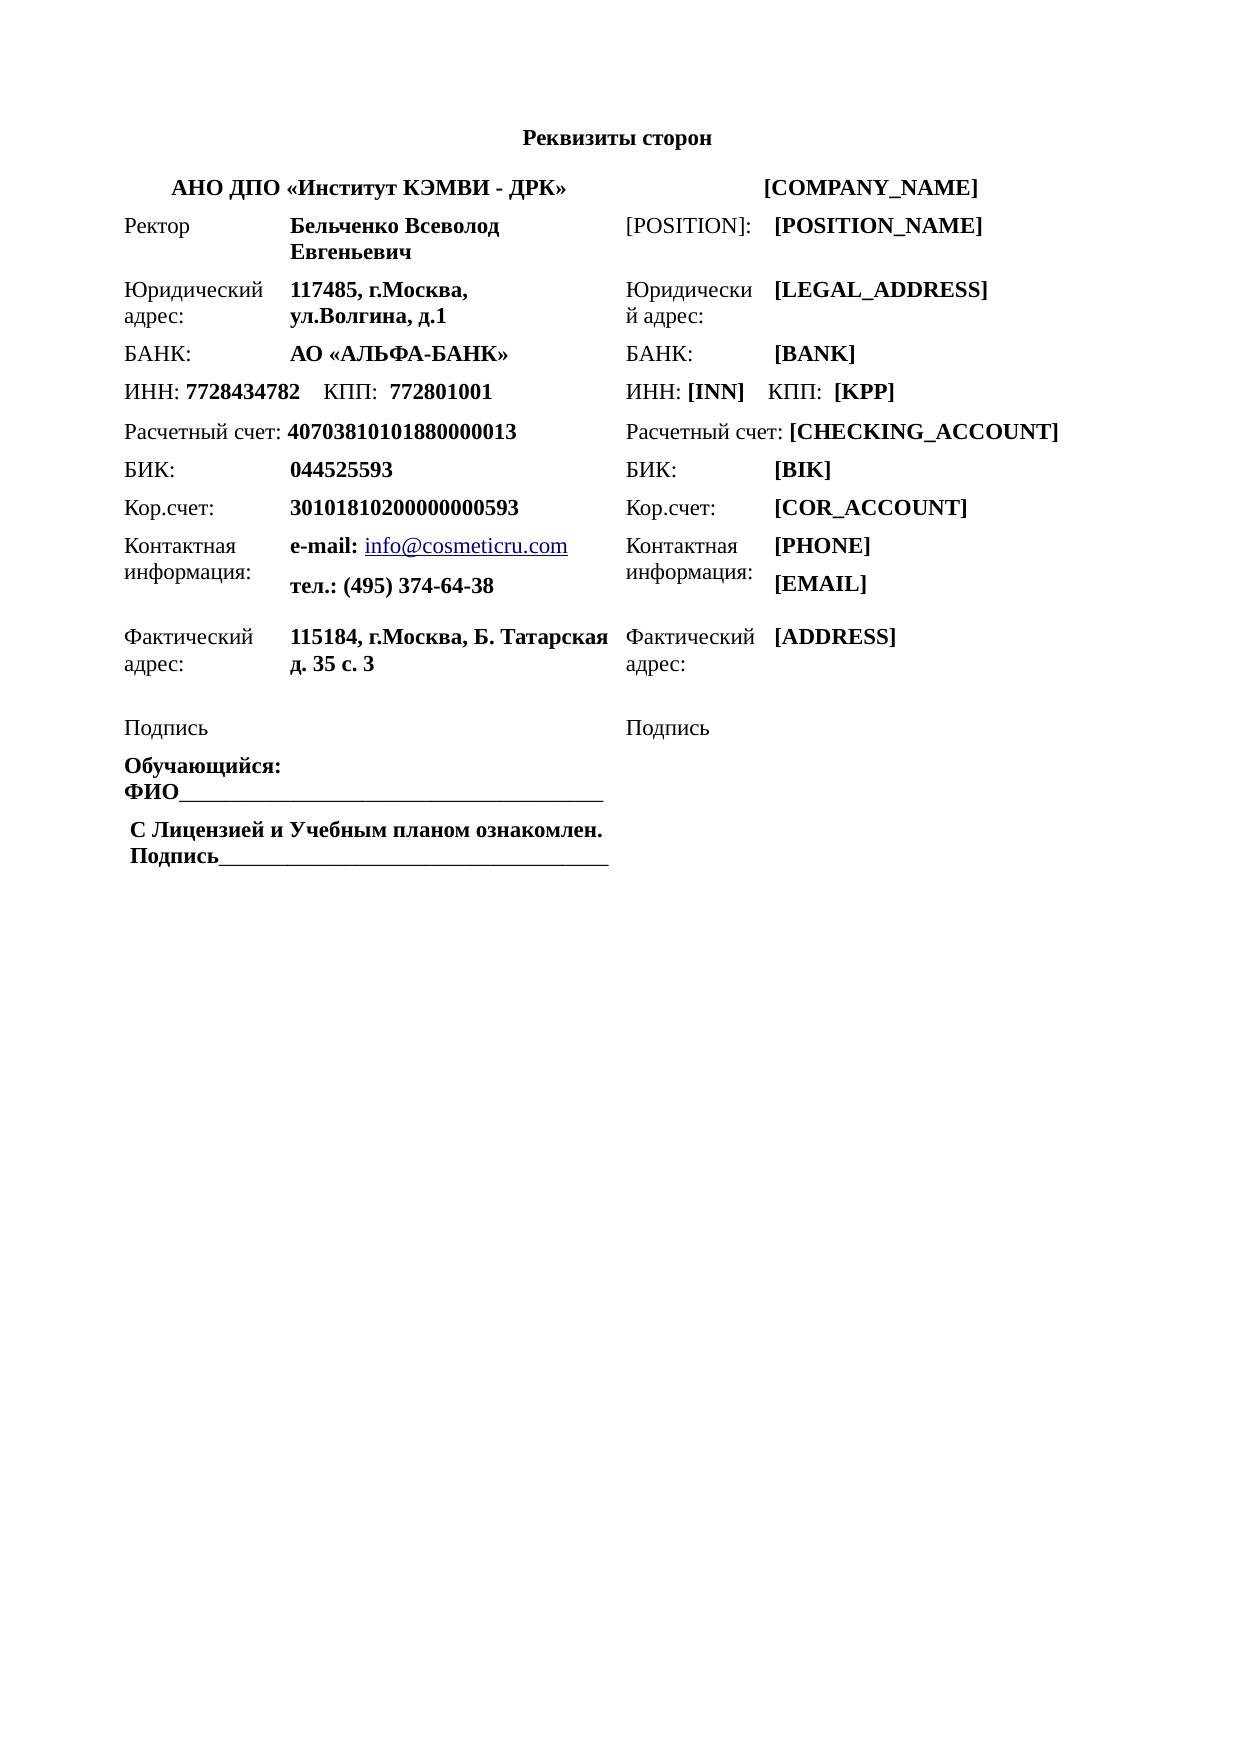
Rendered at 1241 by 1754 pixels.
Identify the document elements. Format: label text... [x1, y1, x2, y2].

table_cell [620, 810, 1122, 874]
table_cell Фактический адрес: [620, 618, 768, 682]
table_cell БАНК: [620, 335, 768, 372]
table_cell АНО ДПО «Институт КЭМВИ - ДРК» [118, 169, 620, 206]
table_cell Обучающийся: ФИО_____________________________________ [118, 746, 620, 810]
table_cell Фактический адрес: [118, 618, 284, 682]
table_cell [PHONE] [EMAIL] [769, 526, 1122, 618]
table_cell Расчетный счет: [CHECKING_ACCOUNT] [620, 413, 1122, 450]
table_cell 044525593 [284, 450, 620, 488]
table_cell 30101810200000000593 [284, 488, 620, 526]
table_cell 117485, г.Москва, ул.Волгина, д.1 [284, 270, 620, 334]
table_cell Бельченко Всеволод Евгеньевич [284, 206, 620, 270]
table_cell БАНК: [118, 335, 284, 372]
table_cell [POSITION]: [620, 206, 768, 270]
table_cell Кор.счет: [118, 488, 284, 526]
table_cell АО «АЛЬФА-БАНК» [284, 335, 620, 372]
table_cell [BIK] [769, 450, 1122, 488]
table_cell [COMPANY_NAME] [620, 169, 1122, 206]
table_cell 115184, г.Москва, Б. Татарская д. 35 с. 3 [284, 618, 620, 682]
table_cell Расчетный счет: 40703810101880000013 [118, 413, 620, 450]
table_cell БИК: [118, 450, 284, 488]
table_cell [ADDRESS] [769, 618, 1122, 682]
table_cell [620, 746, 1122, 810]
table_cell [COR_ACCOUNT] [769, 488, 1122, 526]
table_cell Подпись [620, 682, 1122, 746]
table_cell Юридический адрес: [118, 270, 284, 334]
table_cell Кор.счет: [620, 488, 768, 526]
table_cell Ректор [118, 206, 284, 270]
table_cell БИК: [620, 450, 768, 488]
table_cell ИНН: 7728434782 КПП: 772801001 [118, 373, 620, 413]
table_cell ИНН: [INN] КПП: [KPP] [620, 373, 1122, 413]
table_header Реквизиты сторон [118, 118, 1122, 168]
table_cell С Лицензией и Учебным планом ознакомлен. Подпись__________________________________ [118, 810, 620, 874]
table_cell [POSITION_NAME] [769, 206, 1122, 270]
table_cell Подпись [118, 682, 620, 746]
table_cell [LEGAL_ADDRESS] [769, 270, 1122, 334]
table_cell e-mail: info@cosmeticru.com тел.: (495) 374-64-38 [284, 526, 620, 618]
table_cell [BANK] [769, 335, 1122, 372]
table_cell Контактная информация: [620, 526, 768, 618]
table_cell Юридический адрес: [620, 270, 768, 334]
table_cell Контактная информация: [118, 526, 284, 618]
